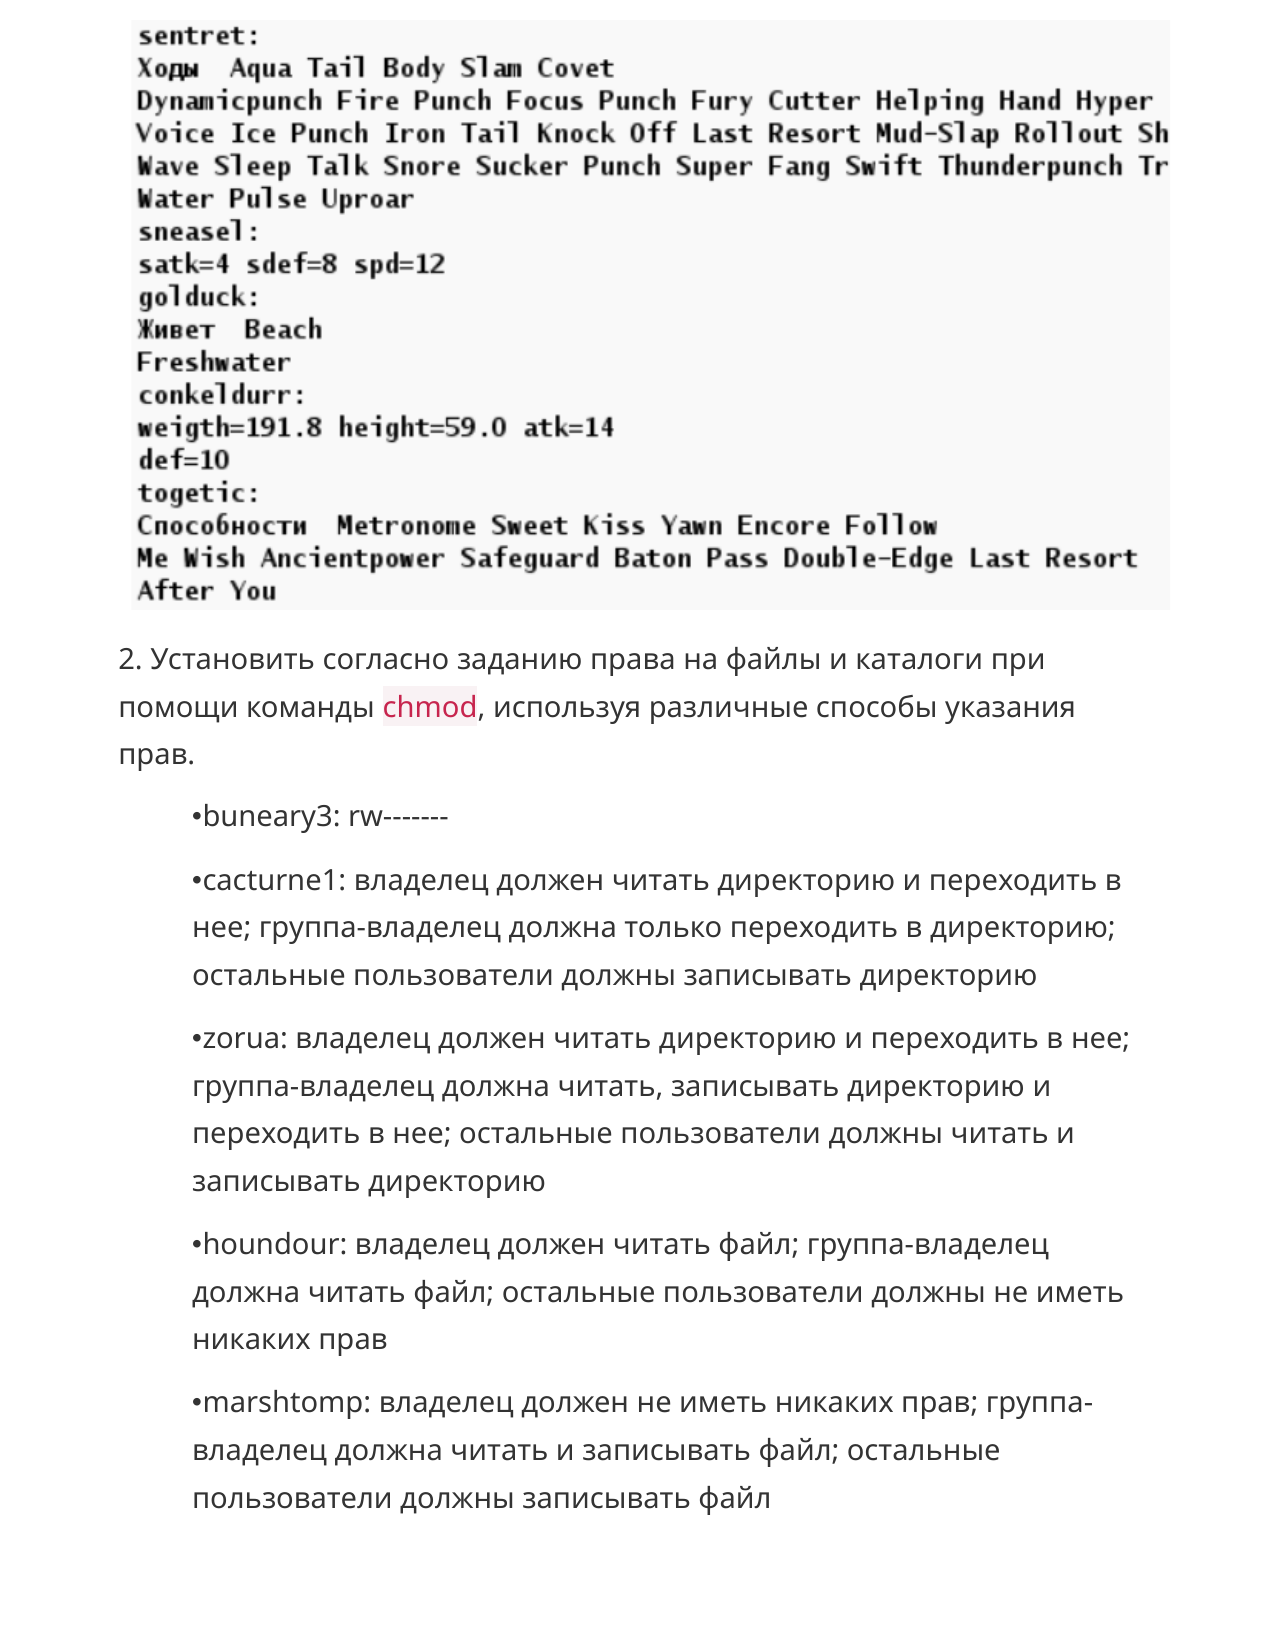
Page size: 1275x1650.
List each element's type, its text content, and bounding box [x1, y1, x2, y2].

list buneary3: rw------- [118, 796, 1157, 835]
list cacturne1: владелец должен читать директорию и переходить в нее; группа-владелец должна только переходить в директорию; остальные пользователи должны записывать директорию [118, 859, 1157, 994]
list zorua: владелец должен читать директорию и переходить в нее; группа-владелец должна читать, записывать директорию и переходить в нее; остальные пользователи должны читать и записывать директорию [118, 1017, 1157, 1200]
picture [131, 20, 1171, 610]
list houndour: владелец должен читать файл; группа-владелец должна читать файл; остальные пользователи должны не иметь никаких прав [118, 1223, 1157, 1358]
list marshtomp: владелец должен не иметь никаких прав; группа-владелец должна читать и записывать файл; остальные пользователи должны записывать файл [118, 1382, 1157, 1517]
text 2. Установить согласно заданию права на файлы и каталоги при помощи команды chmod, используя различные способы указания прав. [118, 638, 1157, 773]
